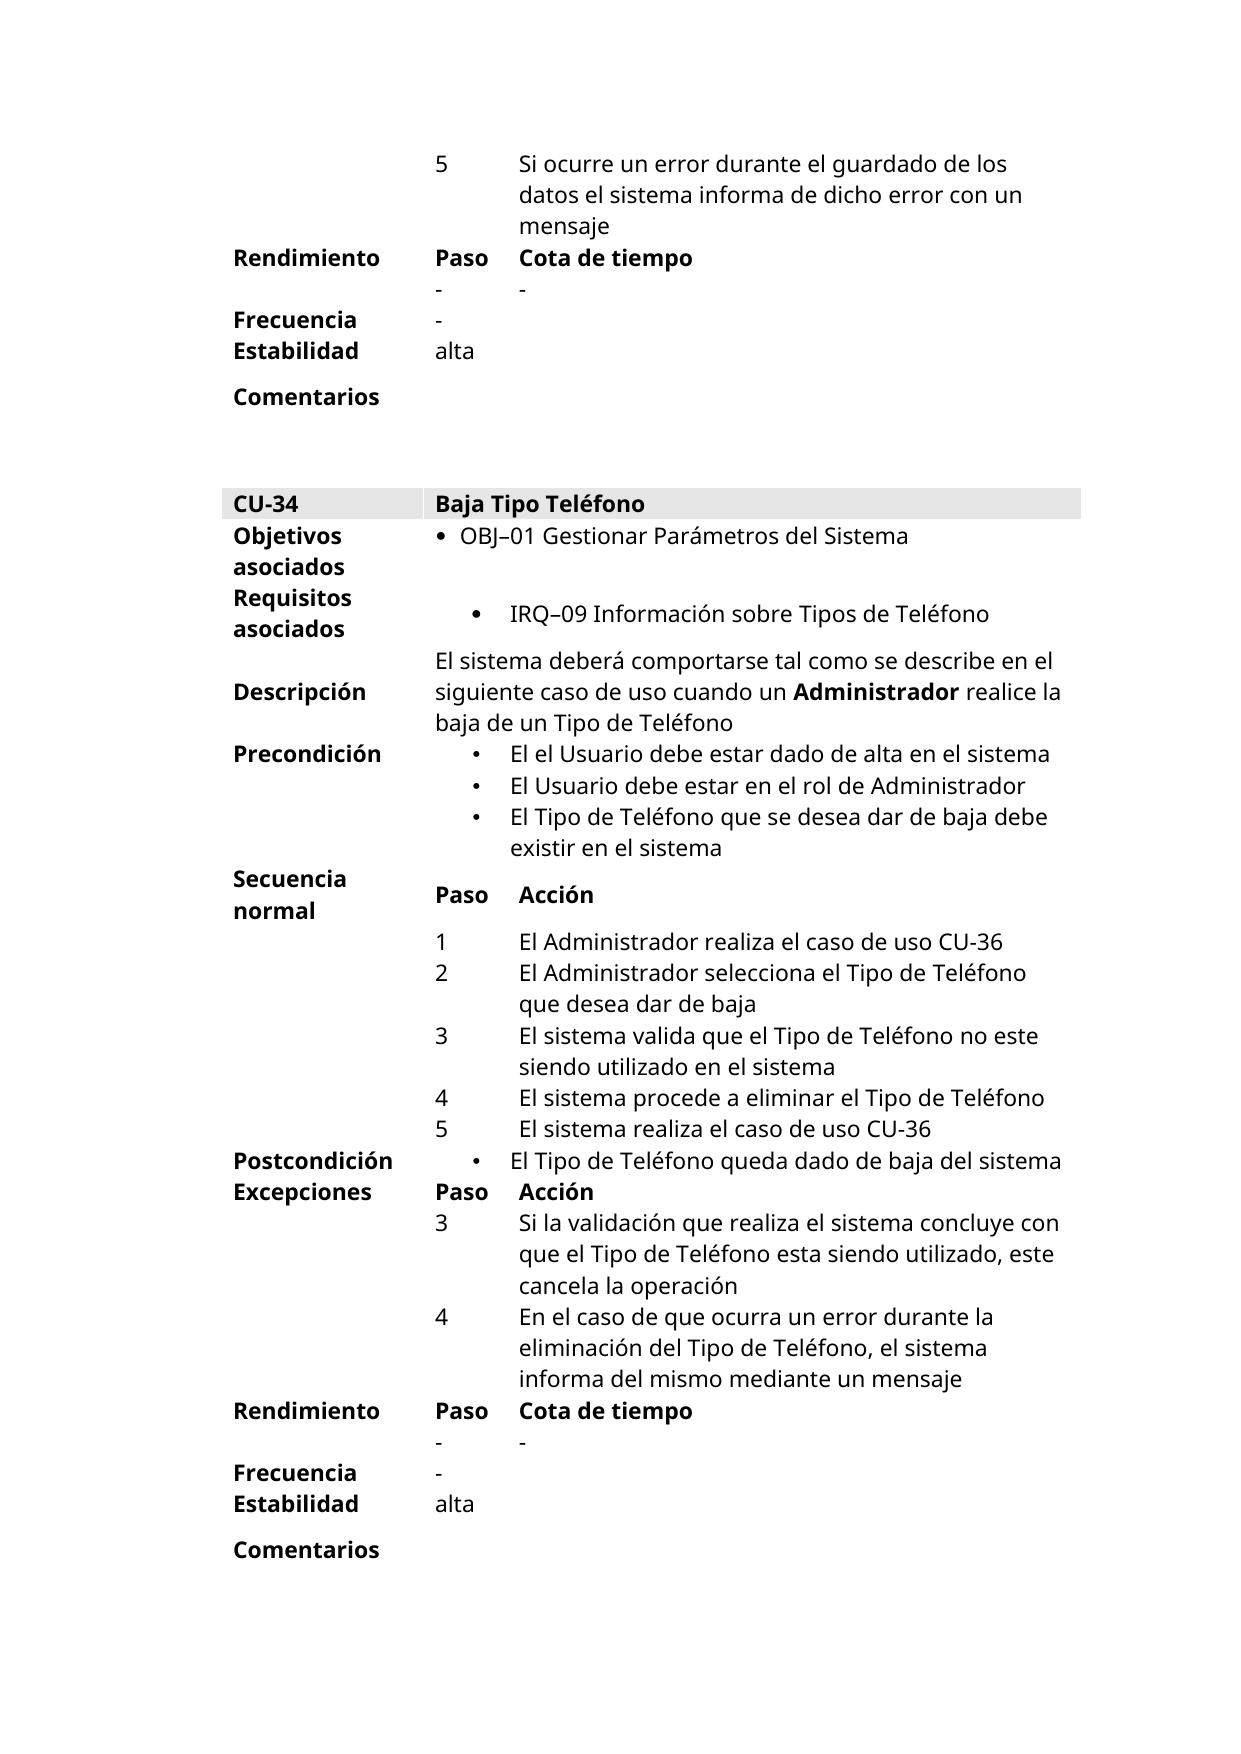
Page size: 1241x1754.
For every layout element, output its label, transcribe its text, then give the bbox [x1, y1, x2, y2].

table_cell 5 [424, 1113, 507, 1144]
table_cell Precondición [222, 738, 423, 863]
table_cell El sistema realiza el caso de uso CU-36 [508, 1113, 1081, 1144]
table_cell Si ocurre un error durante el guardado de los datos el sistema informa de dicho error con un mensaje [508, 148, 1081, 241]
table_cell Frecuencia [222, 1457, 423, 1488]
table_cell [424, 1520, 1081, 1579]
table_cell [222, 273, 423, 304]
table_cell Comentarios [222, 1520, 423, 1579]
table_cell - [424, 304, 1081, 335]
table_cell 1 [424, 926, 507, 957]
table_cell - [508, 273, 1081, 304]
table_cell Rendimiento [222, 1395, 423, 1426]
table_cell Paso [424, 241, 507, 273]
table_cell [222, 926, 423, 1144]
table_cell Descripción [222, 645, 423, 738]
table_cell alta [424, 335, 1081, 366]
table_cell Requisitos asociados [222, 582, 423, 644]
table_cell El Administrador realiza el caso de uso CU-36 [508, 926, 1081, 957]
table_cell El Tipo de Teléfono queda dado de baja del sistema [424, 1145, 1081, 1176]
table_cell Estabilidad [222, 1488, 423, 1519]
table_cell - [424, 1457, 1081, 1488]
table_cell En el caso de que ocurra un error durante la eliminación del Tipo de Teléfono, el sistema informa del mismo mediante un mensaje [508, 1301, 1081, 1394]
table_cell 3 [424, 1020, 507, 1082]
table_cell Cota de tiempo [508, 241, 1081, 273]
table_cell Objetivos asociados [222, 520, 423, 582]
table_cell Excepciones [222, 1176, 423, 1207]
table_header CU-34 [222, 488, 423, 519]
table_cell El el Usuario debe estar dado de alta en el sistema El Usuario debe estar en el rol de Administrador El Tipo de Teléfono que se desea dar de baja debe existir en el sistema [424, 738, 1081, 863]
table_cell 4 [424, 1082, 507, 1113]
table_cell 5 [424, 148, 507, 241]
table_cell El sistema deberá comportarse tal como se describe en el siguiente caso de uso cuando un Administrador realice la baja de un Tipo de Teléfono [424, 645, 1081, 738]
table_cell [424, 366, 1081, 426]
table_cell IRQ–09 Información sobre Tipos de Teléfono [424, 582, 1081, 644]
table_cell Frecuencia [222, 304, 423, 335]
table_cell El Administrador selecciona el Tipo de Teléfono que desea dar de baja [508, 957, 1081, 1019]
table_cell Rendimiento [222, 241, 423, 273]
table_cell OBJ–01 Gestionar Parámetros del Sistema [424, 520, 1081, 582]
table_cell [222, 1426, 423, 1457]
table_cell 3 [424, 1207, 507, 1301]
table_cell El sistema valida que el Tipo de Teléfono no este siendo utilizado en el sistema [508, 1020, 1081, 1082]
table_cell Acción [508, 1176, 1081, 1207]
table_cell - [424, 273, 507, 304]
table_cell [222, 1207, 423, 1394]
table_cell Comentarios [222, 366, 423, 426]
table_cell Acción [508, 863, 1081, 926]
table_cell El sistema procede a eliminar el Tipo de Teléfono [508, 1082, 1081, 1113]
table_cell Paso [424, 1395, 507, 1426]
table_cell [222, 148, 423, 241]
table_cell - [424, 1426, 507, 1457]
table_cell Estabilidad [222, 335, 423, 366]
table_cell Paso [424, 863, 507, 926]
table_cell 2 [424, 957, 507, 1019]
table_header Baja Tipo Teléfono [424, 488, 1081, 519]
table_cell Postcondición [222, 1145, 423, 1176]
table_cell Secuencia normal [222, 863, 423, 926]
table_cell - [508, 1426, 1081, 1457]
table_cell Si la validación que realiza el sistema concluye con que el Tipo de Teléfono esta siendo utilizado, este cancela la operación [508, 1207, 1081, 1301]
table_cell 4 [424, 1301, 507, 1394]
table_cell Cota de tiempo [508, 1395, 1081, 1426]
table_cell Paso [424, 1176, 507, 1207]
table_cell alta [424, 1488, 1081, 1519]
